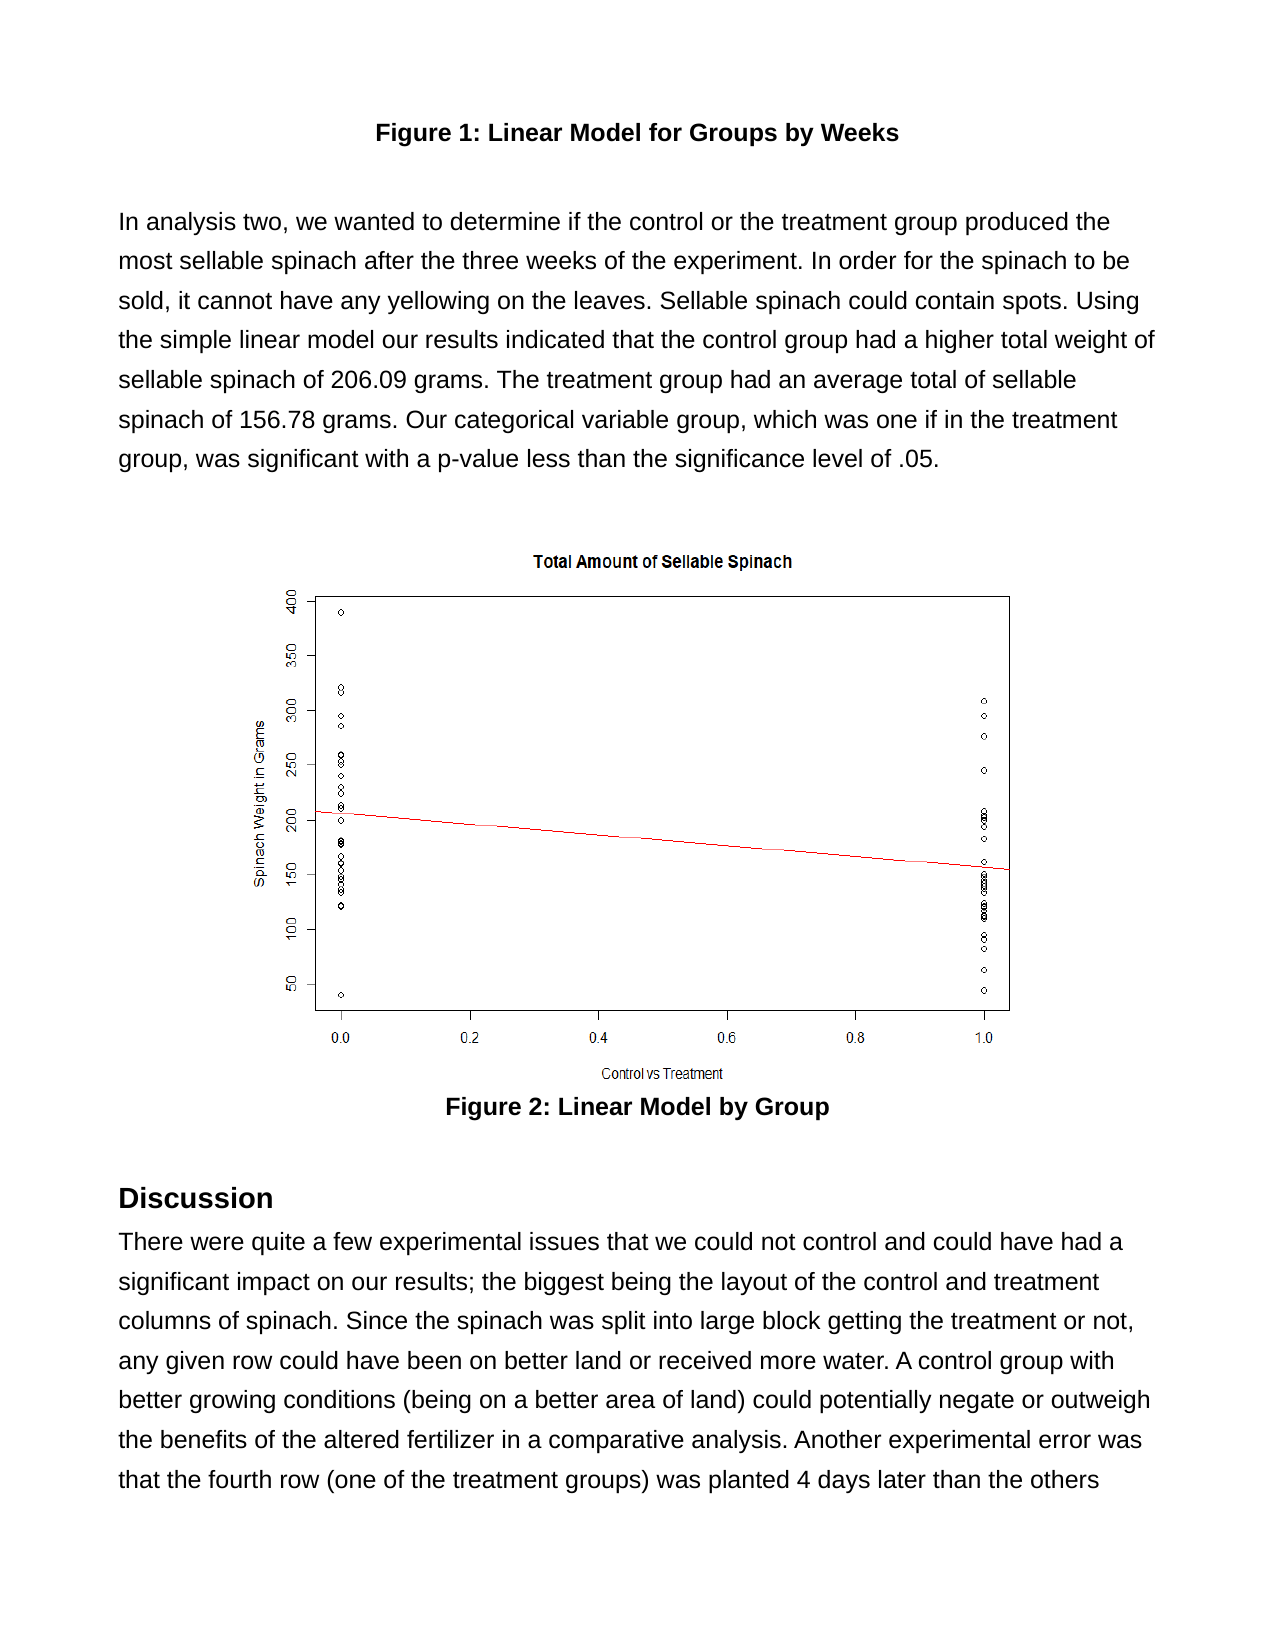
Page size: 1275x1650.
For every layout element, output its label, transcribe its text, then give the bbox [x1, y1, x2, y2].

picture [250, 532, 1025, 1082]
text Figure 1: Linear Model for Groups by Weeks [118, 118, 1157, 147]
text There were quite a few experimental issues that we could not control and could have had a significant impact on our results; the biggest being the layout of the control and treatment columns of spinach. Since the spinach was split into large block getting the treatment or not, any given row could have been on better land or received more water. A control group with better growing conditions (being on a better area of land) could potentially negate or outweigh the benefits of the altered fertilizer in a comparative analysis. Another experimental error was that the fourth row (one of the treatment groups) was planted 4 days later than the others [118, 1227, 1157, 1493]
text Discussion [118, 1181, 1157, 1214]
text Figure 2: Linear Model by Group [118, 1092, 1157, 1121]
text In analysis two, we wanted to determine if the control or the treatment group produced the most sellable spinach after the three weeks of the experiment. In order for the spinach to be sold, it cannot have any yellowing on the leaves. Sellable spinach could contain spots. Using the simple linear model our results indicated that the control group had a higher total weight of sellable spinach of 206.09 grams. The treatment group had an average total of sellable spinach of 156.78 grams. Our categorical variable group, which was one if in the treatment group, was significant with a p-value less than the significance level of .05. [118, 207, 1157, 473]
